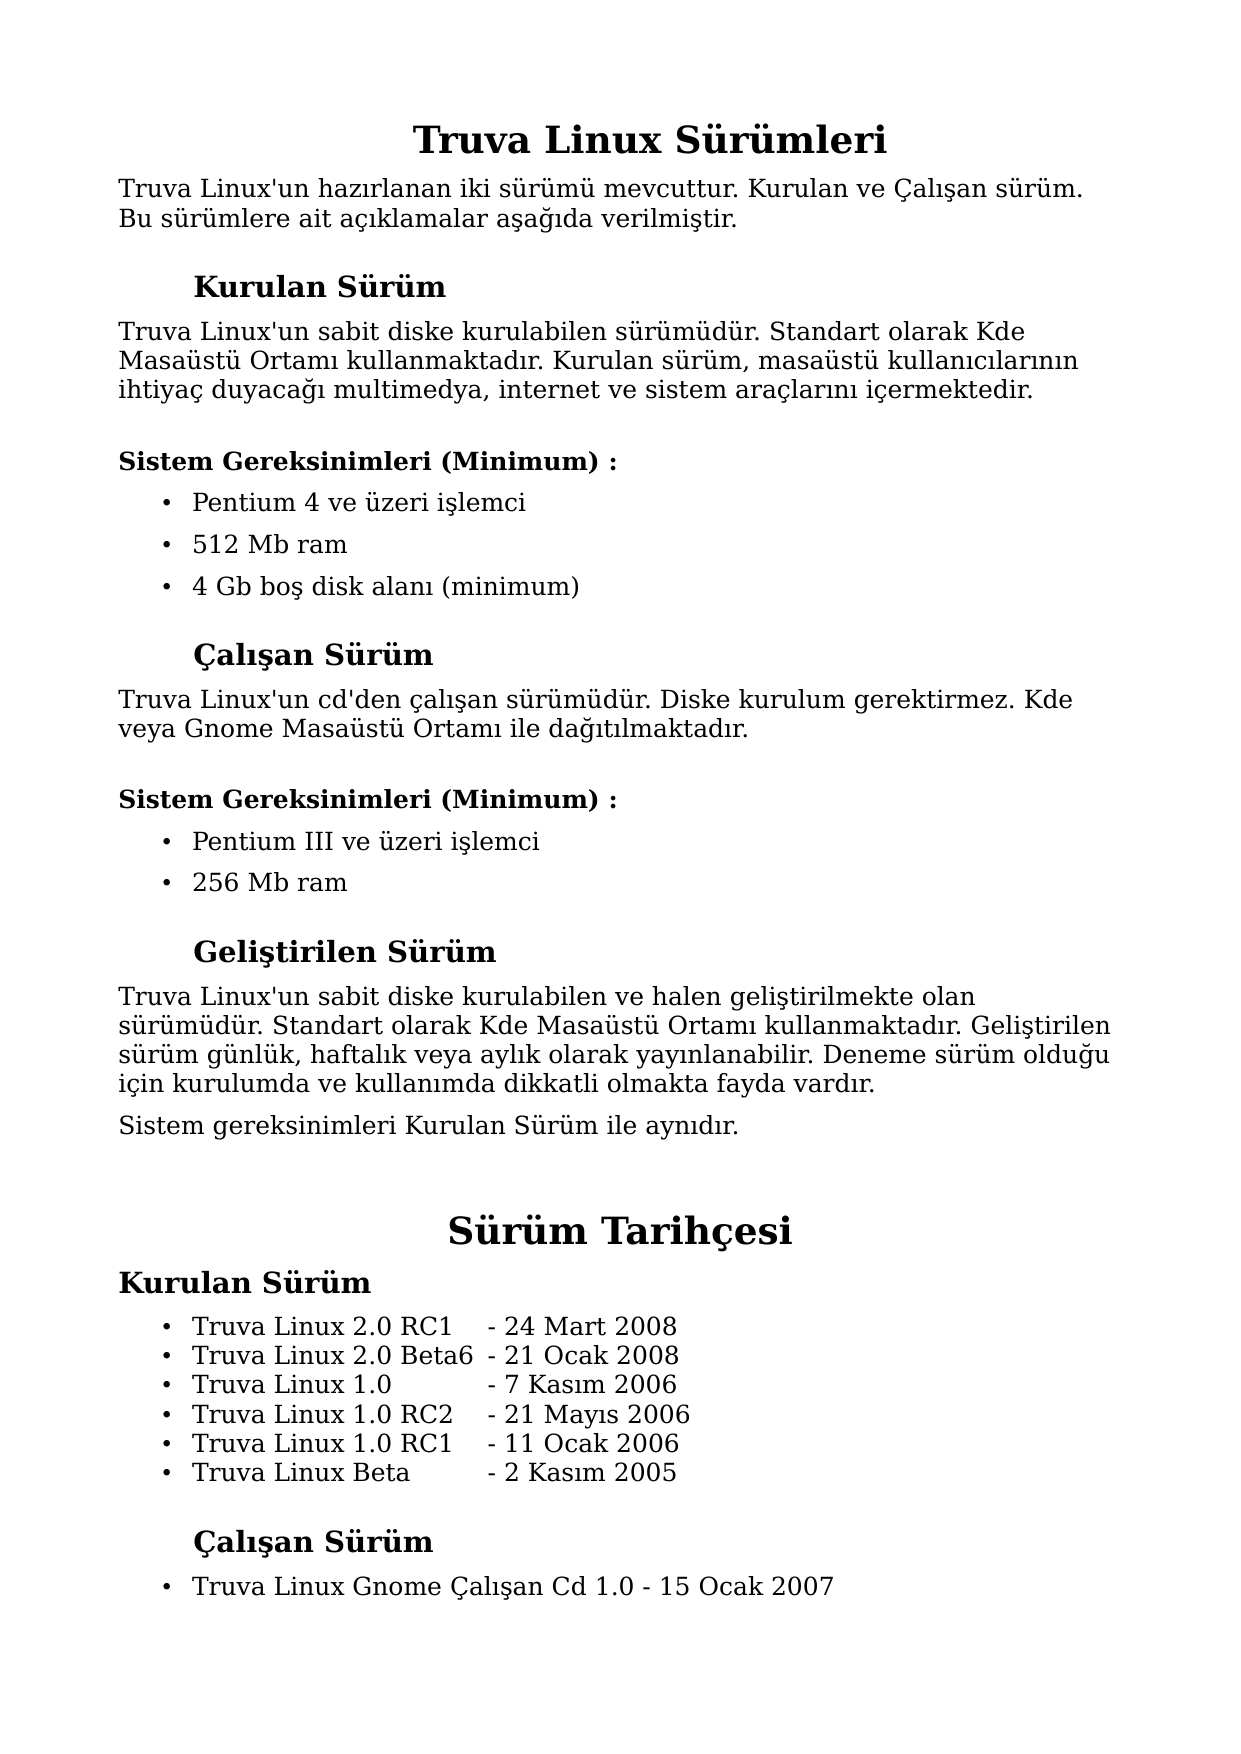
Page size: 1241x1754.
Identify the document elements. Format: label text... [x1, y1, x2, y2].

text Kurulan Sürüm [118, 1266, 1122, 1300]
text Truva Linux'un sabit diske kurulabilen ve halen geliştirilmekte olan sürümüdür. Standart olarak Kde Masaüstü Ortamı kullanmaktadır. Geliştirilen sürüm günlük, haftalık veya aylık olarak yayınlanabilir. Deneme sürüm olduğu için kurulumda ve kullanımda dikkatli olmakta fayda vardır. [118, 982, 1122, 1099]
list Pentium III ve üzeri işlemci [162, 827, 1122, 856]
list Truva Linux 1.0 RC1 - 11 Ocak 2006 [162, 1429, 1122, 1458]
text Sistem gereksinimleri Kurulan Sürüm ile aynıdır. [118, 1111, 1122, 1140]
subtitle Geliştirilen Sürüm [118, 935, 1122, 969]
text Sürüm Tarihçesi [118, 1209, 1122, 1253]
subtitle Kurulan Sürüm [118, 271, 1122, 305]
subtitle Truva Linux Sürümleri [118, 118, 1122, 162]
text Sistem Gereksinimleri (Minimum) : [118, 417, 1122, 476]
list Truva Linux Gnome Çalışan Cd 1.0 - 15 Ocak 2007 [162, 1572, 1122, 1601]
text Sistem Gereksinimleri (Minimum) : [118, 756, 1122, 814]
list 4 Gb boş disk alanı (minimum) [162, 572, 1122, 601]
list Pentium 4 ve üzeri işlemci [162, 488, 1122, 517]
list Truva Linux 1.0 - 7 Kasım 2006 [162, 1371, 1122, 1400]
list 256 Mb ram [162, 869, 1122, 898]
text Truva Linux'un cd'den çalışan sürümüdür. Diske kurulum gerektirmez. Kde veya Gnome Masaüstü Ortamı ile dağıtılmaktadır. [118, 685, 1122, 743]
subtitle Çalışan Sürüm [118, 1525, 1122, 1559]
list Truva Linux 2.0 Beta6 - 21 Ocak 2008 [162, 1342, 1122, 1371]
text Truva Linux'un hazırlanan iki sürümü mevcuttur. Kurulan ve Çalışan sürüm. Bu sürümlere ait açıklamalar aşağıda verilmiştir. [118, 175, 1122, 233]
list Truva Linux 2.0 RC1 - 24 Mart 2008 [162, 1312, 1122, 1342]
list Truva Linux 1.0 RC2 - 21 Mayıs 2006 [162, 1400, 1122, 1429]
list Truva Linux Beta - 2 Kasım 2005 [162, 1458, 1122, 1487]
list 512 Mb ram [162, 530, 1122, 559]
text Truva Linux'un sabit diske kurulabilen sürümüdür. Standart olarak Kde Masaüstü Ortamı kullanmaktadır. Kurulan sürüm, masaüstü kullanıcılarının ihtiyaç duyacağı multimedya, internet ve sistem araçlarını içermektedir. [118, 317, 1122, 405]
subtitle Çalışan Sürüm [118, 638, 1122, 673]
